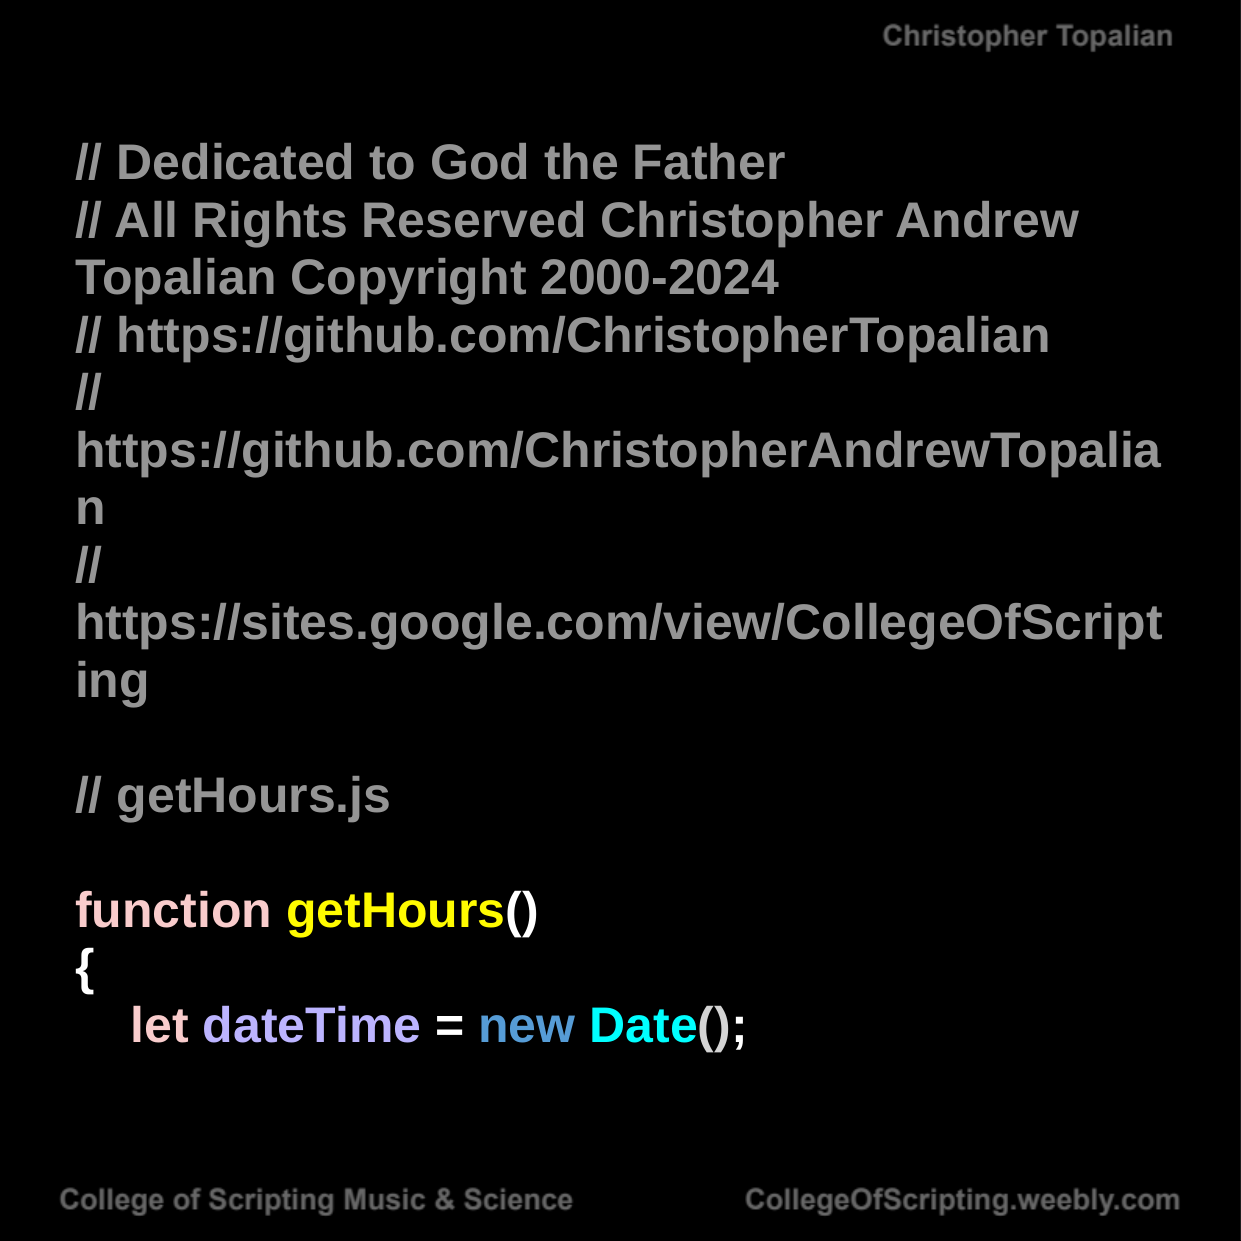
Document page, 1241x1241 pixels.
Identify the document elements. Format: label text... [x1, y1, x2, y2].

text // https://github.com/ChristopherAndrewTopalian [75, 362, 1166, 535]
text // All Rights Reserved Christopher Andrew Topalian Copyright 2000-2024 [75, 190, 1166, 305]
text // https://github.com/ChristopherTopalian [75, 305, 1166, 362]
text let dateTime = new Date(); [75, 995, 1166, 1052]
text { [75, 937, 1166, 995]
text // Dedicated to God the Father [75, 132, 1166, 190]
text // getHours.js [75, 765, 1166, 822]
text // https://sites.google.com/view/CollegeOfScripting [75, 535, 1166, 707]
text function getHours() [75, 880, 1166, 937]
